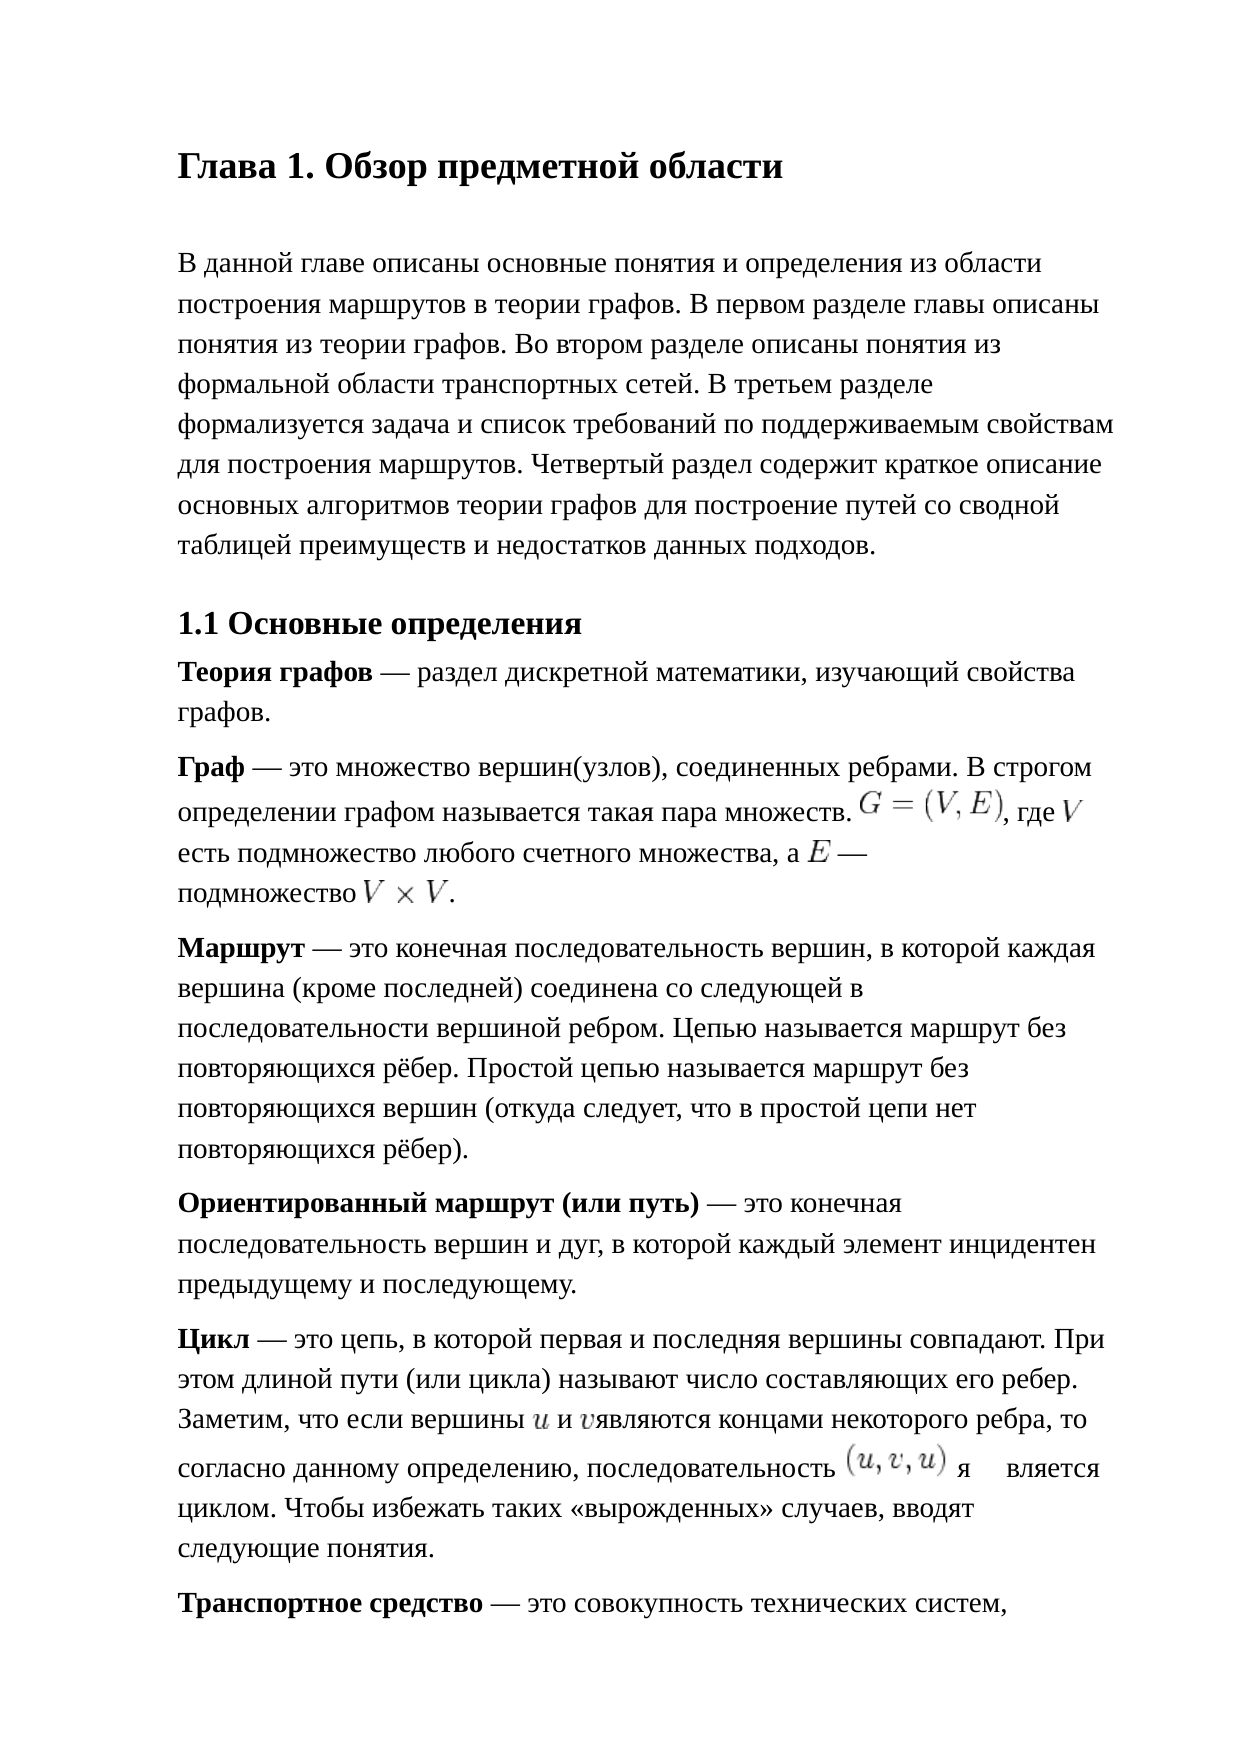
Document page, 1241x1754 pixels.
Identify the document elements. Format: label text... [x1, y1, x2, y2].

picture [1062, 800, 1085, 822]
picture [579, 1414, 596, 1429]
text Цикл — это цепь, в которой первая и последняя вершины совпадают. При этом длиной пути (или цикла) называют число составляющих его ребер. Заметим, что если вершины и являются концами некоторого ребра, то согласно данному определению, последовательность является циклом. Чтобы избежать таких «вырожденных» случаев, вводят следующие понятия. [177, 1321, 1122, 1564]
picture [532, 1414, 550, 1429]
text Теория графов — раздел дискретной математики, изучающий свойства графов. [177, 654, 1122, 728]
text Транспортное средство — это совокупность технических систем, [177, 1585, 1122, 1619]
text Граф — это множество вершин(узлов), соединенных ребрами. В строгом определении графом называется такая пара множеств. , где есть подмножество любого счетного множества, а — подмножество . [177, 749, 1122, 908]
picture [363, 880, 449, 903]
text Маршрут — это конечная последовательность вершин, в которой каждая вершина (кроме последней) соединена со следующей в последовательности вершиной ребром. Цепью называется маршрут без повторяющихся рёбер. Простой цепью называется маршрут без повторяющихся вершин (откуда следует, что в простой цепи нет повторяющихся рёбер). [177, 930, 1122, 1164]
picture [807, 840, 831, 862]
text Ориентированный маршрут (или путь) — это конечная последовательность вершин и дуг, в которой каждый элемент инцидентен предыдущему и последующему. [177, 1186, 1122, 1299]
subtitle 1.1 Основные определения [177, 603, 1122, 641]
text В данной главе описаны основные понятия и определения из области построения маршрутов в теории графов. В первом разделе главы описаны понятия из теории графов. Во втором разделе описаны понятия из формальной области транспортных сетей. В третьем разделе формализуется задача и список требований по поддерживаемым свойствам для построения маршрутов. Четвертый раздел содержит краткое описание основных алгоритмов теории графов для построение путей со сводной таблицей преимуществ и недостатков данных подходов. [177, 246, 1122, 561]
subtitle Глава 1. Обзор предметной области [177, 143, 1122, 187]
picture [860, 789, 1003, 822]
picture [843, 1441, 950, 1478]
